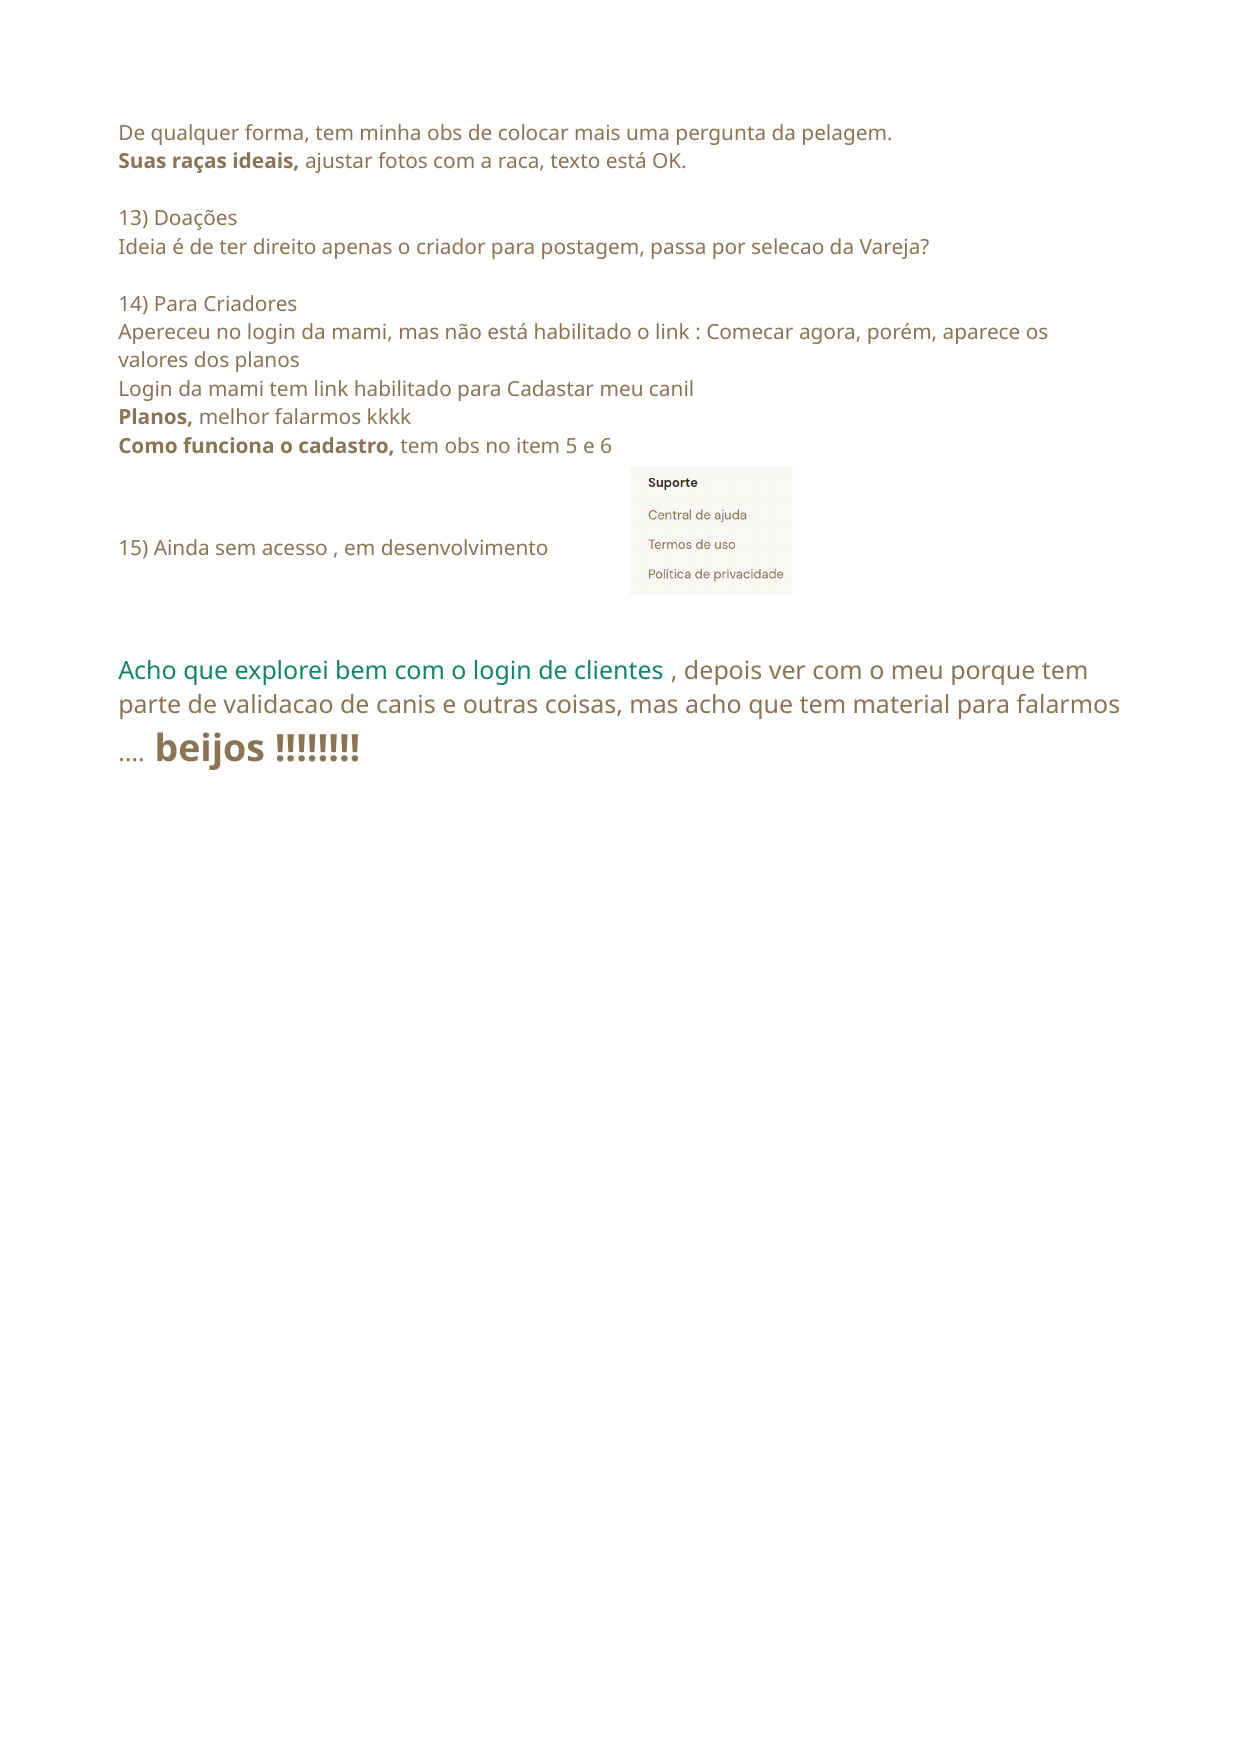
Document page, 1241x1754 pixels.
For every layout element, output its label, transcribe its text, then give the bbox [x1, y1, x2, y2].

text De qualquer forma, tem minha obs de colocar mais uma pergunta da pelagem. [118, 118, 1122, 147]
picture [630, 467, 793, 595]
text Acho que explorei bem com o login de clientes , depois ver com o meu porque tem parte de validacao de canis e outras coisas, mas acho que tem material para falarmos …. beijos !!!!!!!! [118, 653, 1122, 772]
text Ideia é de ter direito apenas o criador para postagem, passa por selecao da Vareja? [118, 232, 1122, 260]
text 14) Para Criadores [118, 289, 1122, 317]
text [793, 533, 1122, 561]
text Login da mami tem link habilitado para Cadastar meu canil [118, 374, 1122, 402]
text Planos, melhor falarmos kkkk [118, 402, 1122, 431]
text Como funciona o cadastro, tem obs no item 5 e 6 [118, 431, 1122, 459]
text Suas raças ideais, ajustar fotos com a raca, texto está OK. [118, 147, 1122, 175]
text 13) Doações [118, 203, 1122, 232]
text Apereceu no login da mami, mas não está habilitado o link : Comecar agora, porém, aparece os valores dos planos [118, 317, 1122, 374]
text 15) Ainda sem acesso , em desenvolvimento [118, 533, 630, 561]
